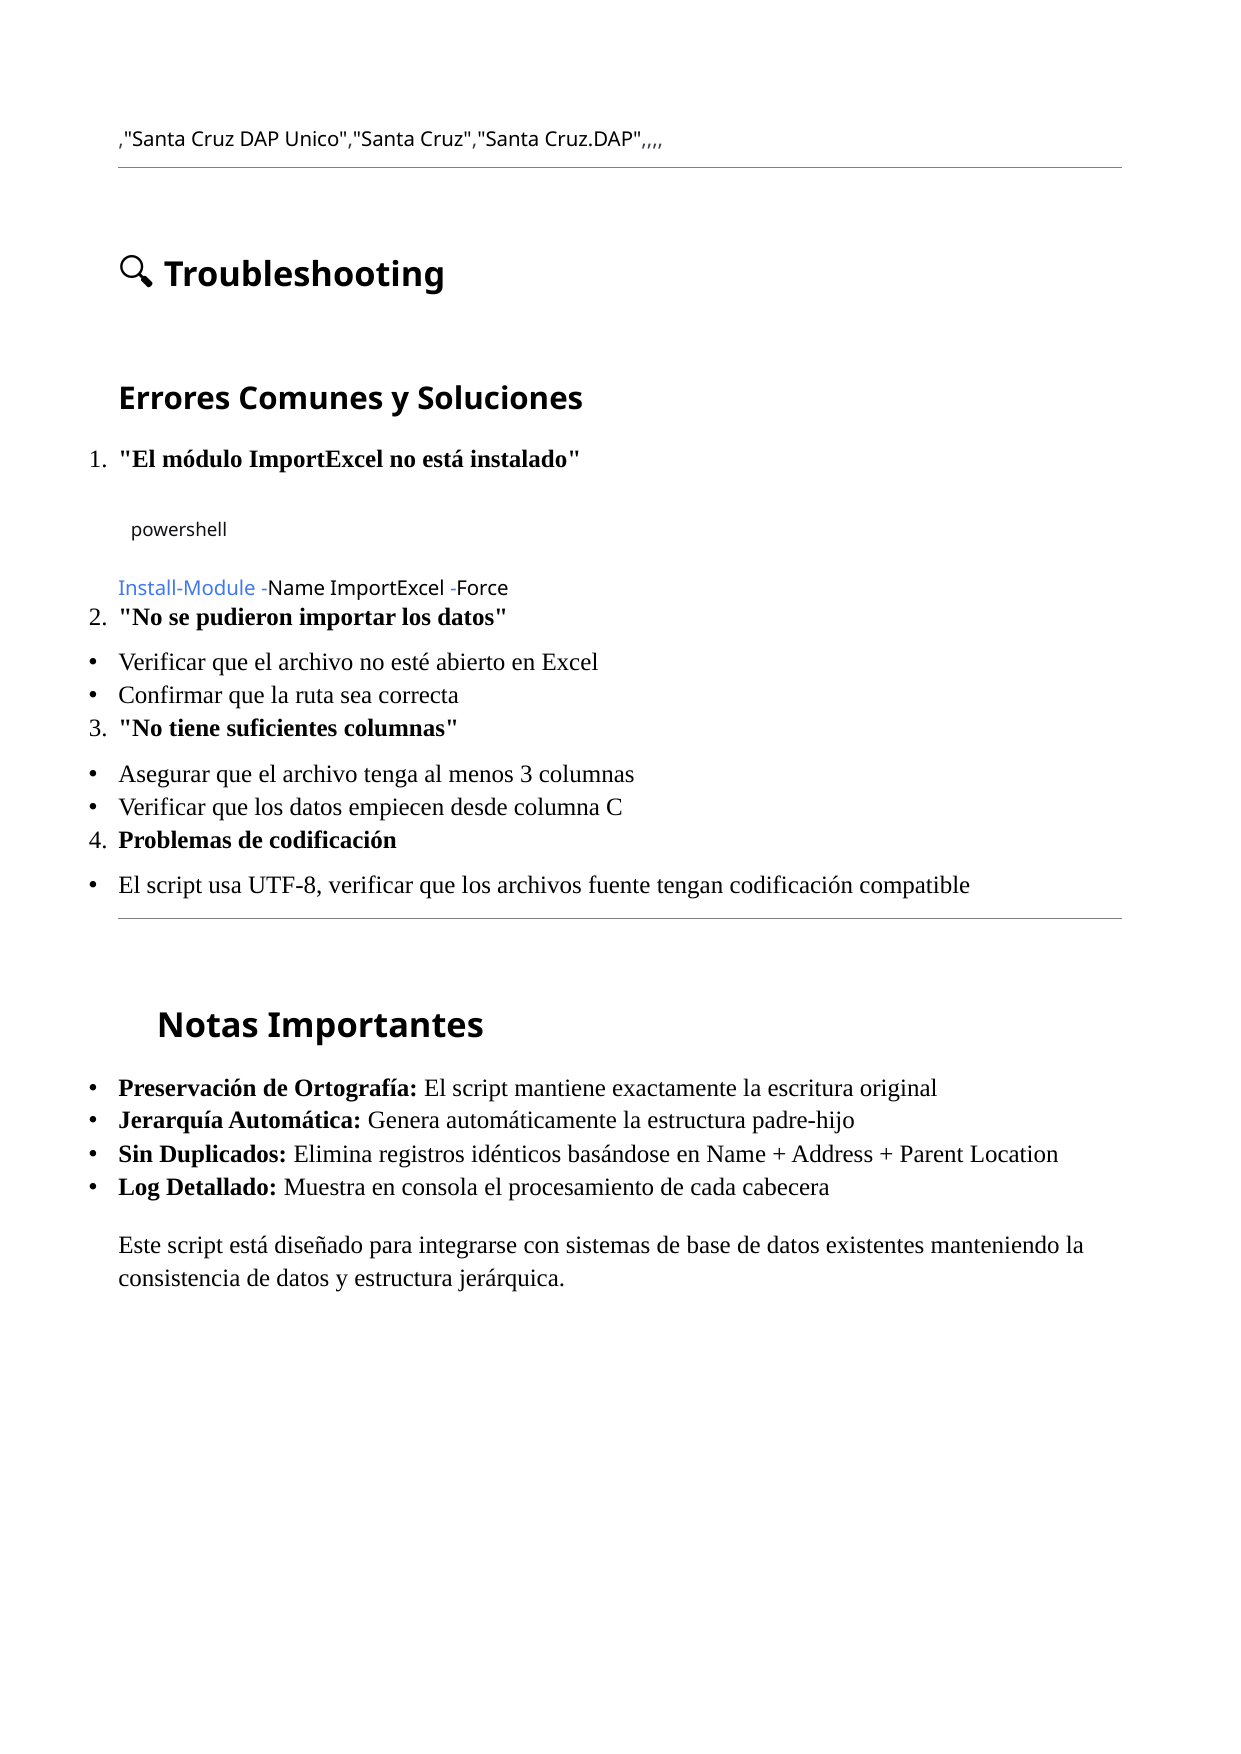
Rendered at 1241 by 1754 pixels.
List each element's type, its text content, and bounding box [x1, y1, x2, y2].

subtitle 🔍 Troubleshooting [118, 247, 1122, 297]
list powershell [131, 514, 1122, 542]
subtitle Errores Comunes y Soluciones [118, 372, 1122, 419]
list Verificar que los datos empiecen desde columna C [118, 792, 1122, 821]
list Problemas de codificación [118, 825, 1122, 853]
list Jerarquía Automática: Genera automáticamente la estructura padre-hijo [118, 1106, 1122, 1134]
list Install-Module -Name ImportExcel -Force [118, 567, 1122, 602]
list Sin Duplicados: Elimina registros idénticos basándose en Name + Address + Parent Location [118, 1139, 1122, 1167]
subtitle 📝 Notas Importantes [118, 998, 1122, 1048]
list Log Detallado: Muestra en consola el procesamiento de cada cabecera [118, 1172, 1122, 1200]
list Verificar que el archivo no esté abierto en Excel [118, 647, 1122, 676]
list Confirmar que la ruta sea correcta [118, 680, 1122, 709]
list El script usa UTF-8, verificar que los archivos fuente tengan codificación compatible [118, 870, 1122, 899]
text ,"Santa Cruz DAP Unico","Santa Cruz","Santa Cruz.DAP",,,, [118, 118, 1122, 152]
list "No se pudieron importar los datos" [118, 602, 1122, 630]
list "No tiene suficientes columnas" [118, 713, 1122, 742]
list "El módulo ImportExcel no está instalado" [118, 444, 1122, 472]
list Preservación de Ortografía: El script mantiene exactamente la escritura original [118, 1073, 1122, 1101]
text Este script está diseñado para integrarse con sistemas de base de datos existentes manteniendo la consistencia de datos y estructura jerárquica. [118, 1230, 1122, 1291]
list Asegurar que el archivo tenga al menos 3 columnas [118, 759, 1122, 787]
